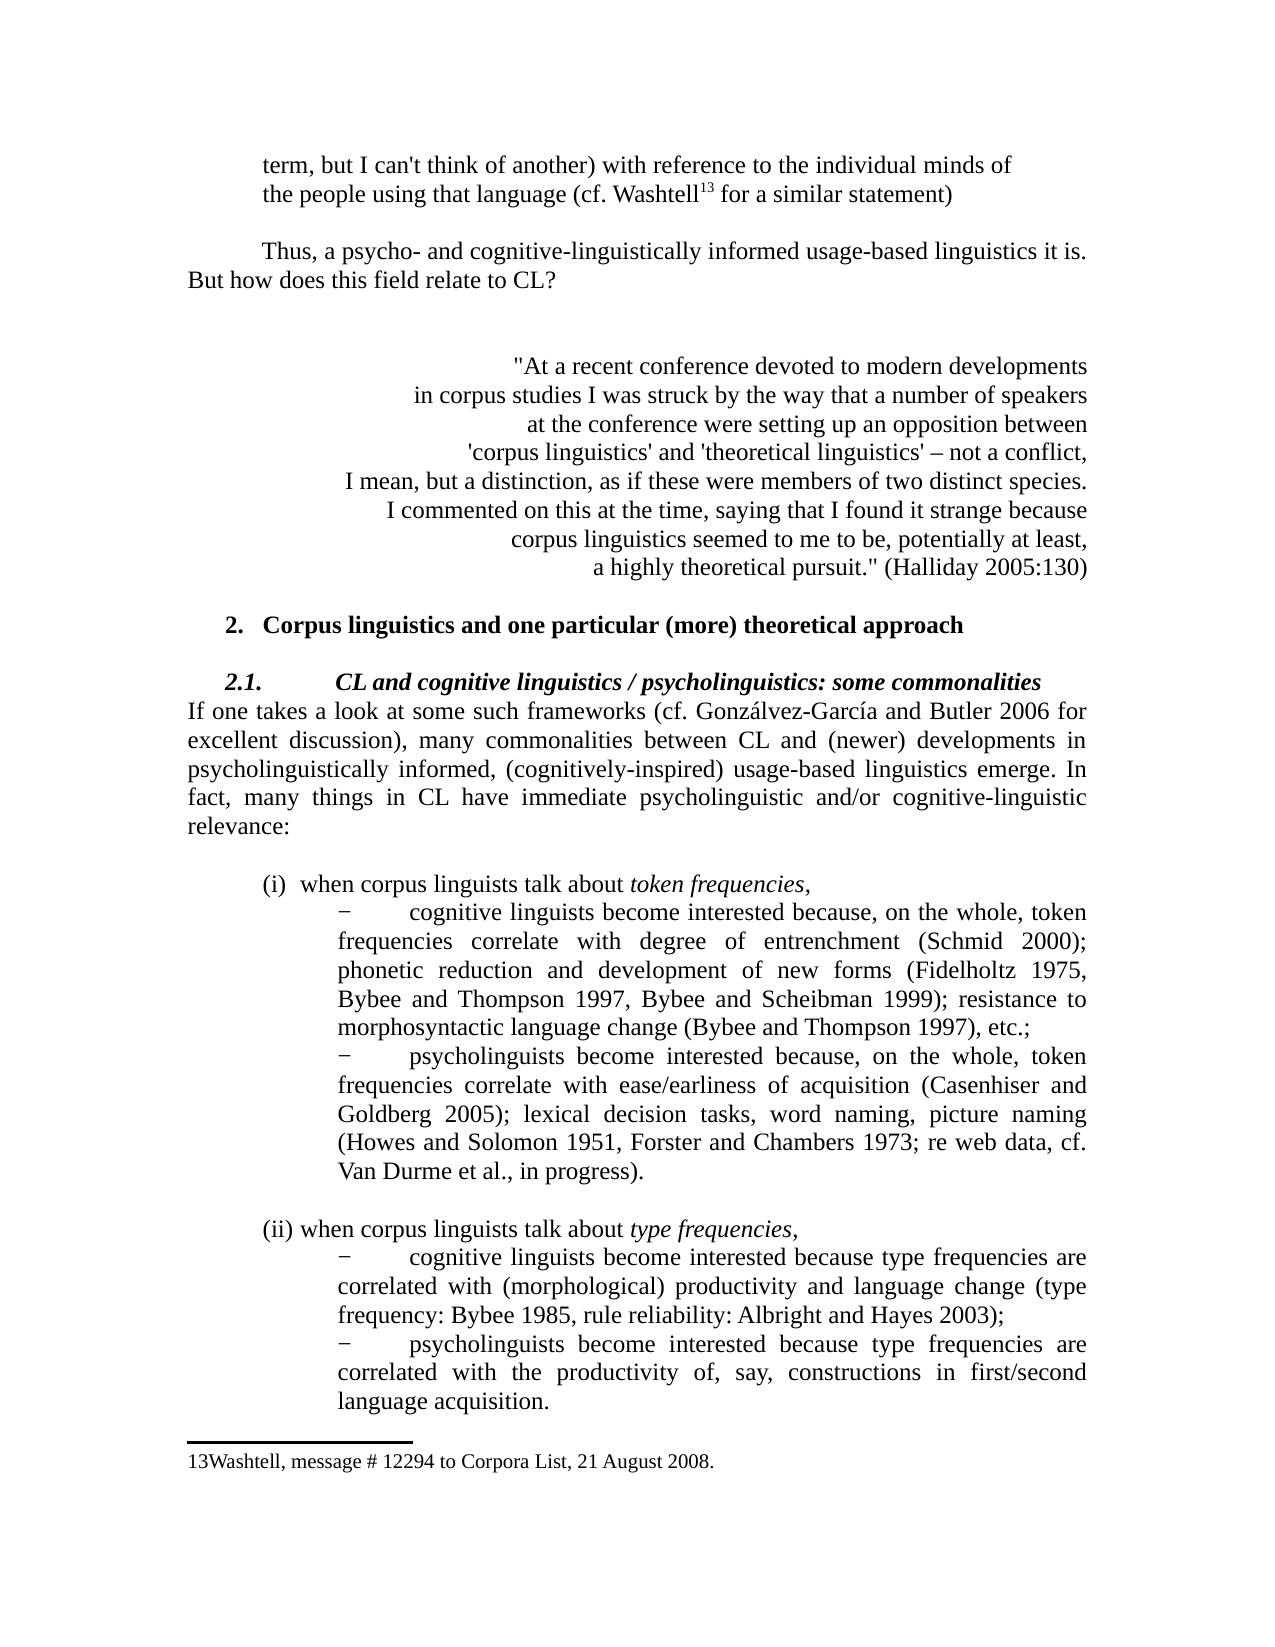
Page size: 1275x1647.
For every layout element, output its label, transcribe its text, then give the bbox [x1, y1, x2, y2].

list psycholinguists become interested because, on the whole, token frequencies correlate with ease/earliness of acquisition (Casenhiser and Goldberg 2005); lexical decision tasks, word naming, picture naming (Howes and Solomon 1951, Forster and Chambers 1973; re web data, cf. Van Durme et al., in progress). [337, 1041, 1087, 1185]
text term, but I can't think of another) with reference to the individual minds of the people using that language (cf. Washtell for a similar statement) [262, 150, 1012, 207]
list psycholinguists become interested because type frequencies are correlated with the productivity of, say, constructions in first/second language acquisition. [337, 1329, 1087, 1415]
list Corpus linguistics and one particular (more) theoretical approach [225, 610, 1087, 639]
text "At a recent conference devoted to modern developments [187, 351, 1087, 380]
list cognitive linguists become interested because type frequencies are correlated with (morphological) productivity and language change (type frequency: Bybee 1985, rule reliability: Albright and Hayes 2003); [337, 1242, 1087, 1329]
text I mean, but a distinction, as if these were members of two distinct species. [187, 466, 1087, 495]
list cognitive linguists become interested because, on the whole, token frequencies correlate with degree of entrenchment (Schmid 2000); phonetic reduction and development of new forms (Fidelholtz 1975, Bybee and Thompson 1997, Bybee and Scheibman 1999); resistance to morphosyntactic language change (Bybee and Thompson 1997), etc.; [337, 897, 1087, 1041]
list when corpus linguists talk about type frequencies, [262, 1214, 1087, 1242]
text in corpus studies I was struck by the way that a number of speakers [187, 380, 1087, 409]
text at the conference were setting up an opposition between [187, 409, 1087, 437]
text Thus, a psycho- and cognitive-linguistically informed usage-based linguistics it is. But how does this field relate to CL? [187, 236, 1087, 294]
list when corpus linguists talk about token frequencies, [262, 869, 1087, 897]
text Washtell, message # 12294 to Corpora List, 21 August 2008. [187, 1448, 1087, 1473]
text If one takes a look at some such frameworks (cf. Gonzálvez-García and Butler 2006 for excellent discussion), many commonalities between CL and (newer) developments in psycholinguistically informed, (cognitively-inspired) usage-based linguistics emerge. In fact, many things in CL have immediate psycholinguistic and/or cognitive-linguistic relevance: [187, 696, 1087, 840]
list CL and cognitive linguistics / psycholinguistics: some commonalities [225, 667, 1087, 696]
text 'corpus linguistics' and 'theoretical linguistics' – not a conflict, [187, 437, 1087, 466]
text corpus linguistics seemed to me to be, potentially at least, [187, 524, 1087, 552]
text a highly theoretical pursuit." (Halliday 2005:130) [187, 552, 1087, 581]
text I commented on this at the time, saying that I found it strange because [187, 495, 1087, 524]
